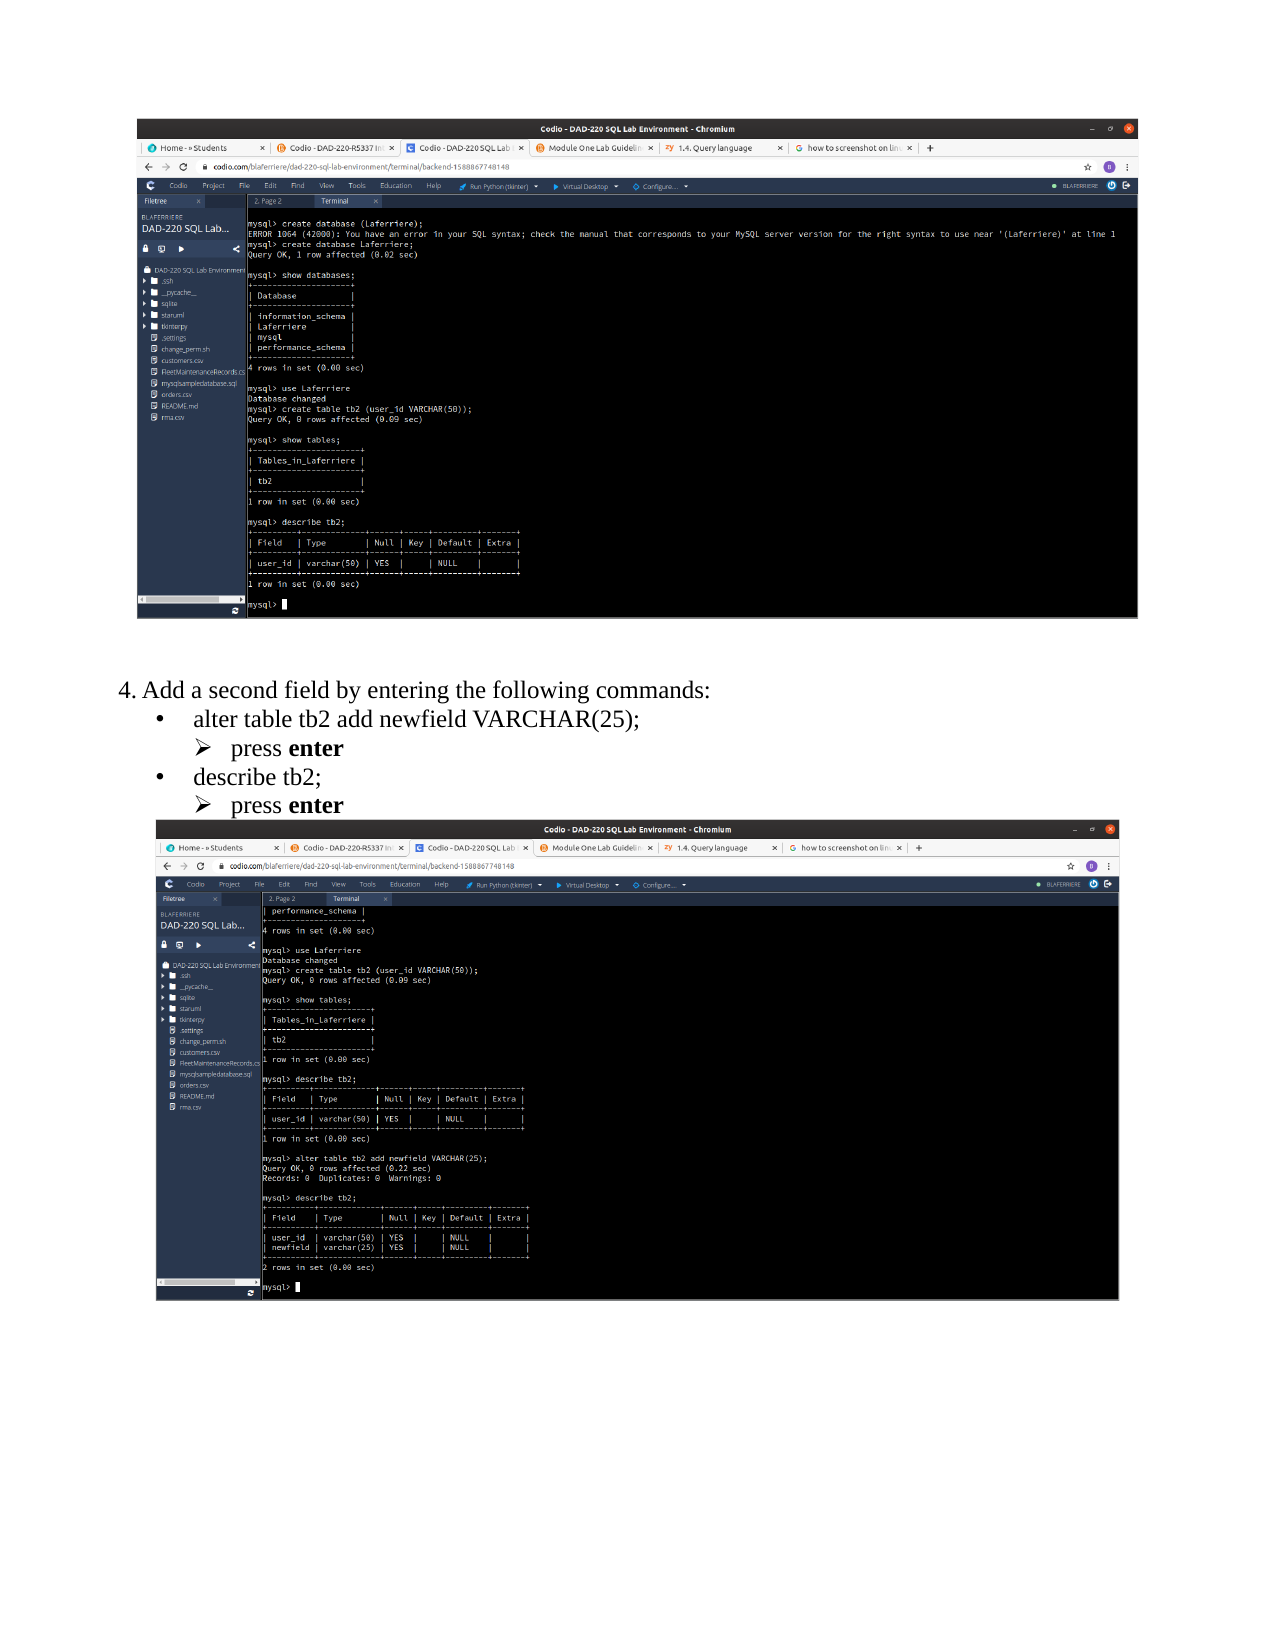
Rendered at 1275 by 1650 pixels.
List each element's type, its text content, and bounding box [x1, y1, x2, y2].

list describe tb2; [156, 762, 1157, 791]
list press enter [193, 733, 1157, 762]
list alter table tb2 add newfield VARCHAR(25); [156, 704, 1157, 733]
picture [136, 118, 1139, 619]
picture [155, 819, 1120, 1301]
text 4. Add a second field by entering the following commands: [118, 676, 1157, 704]
list press enter [193, 791, 1157, 819]
